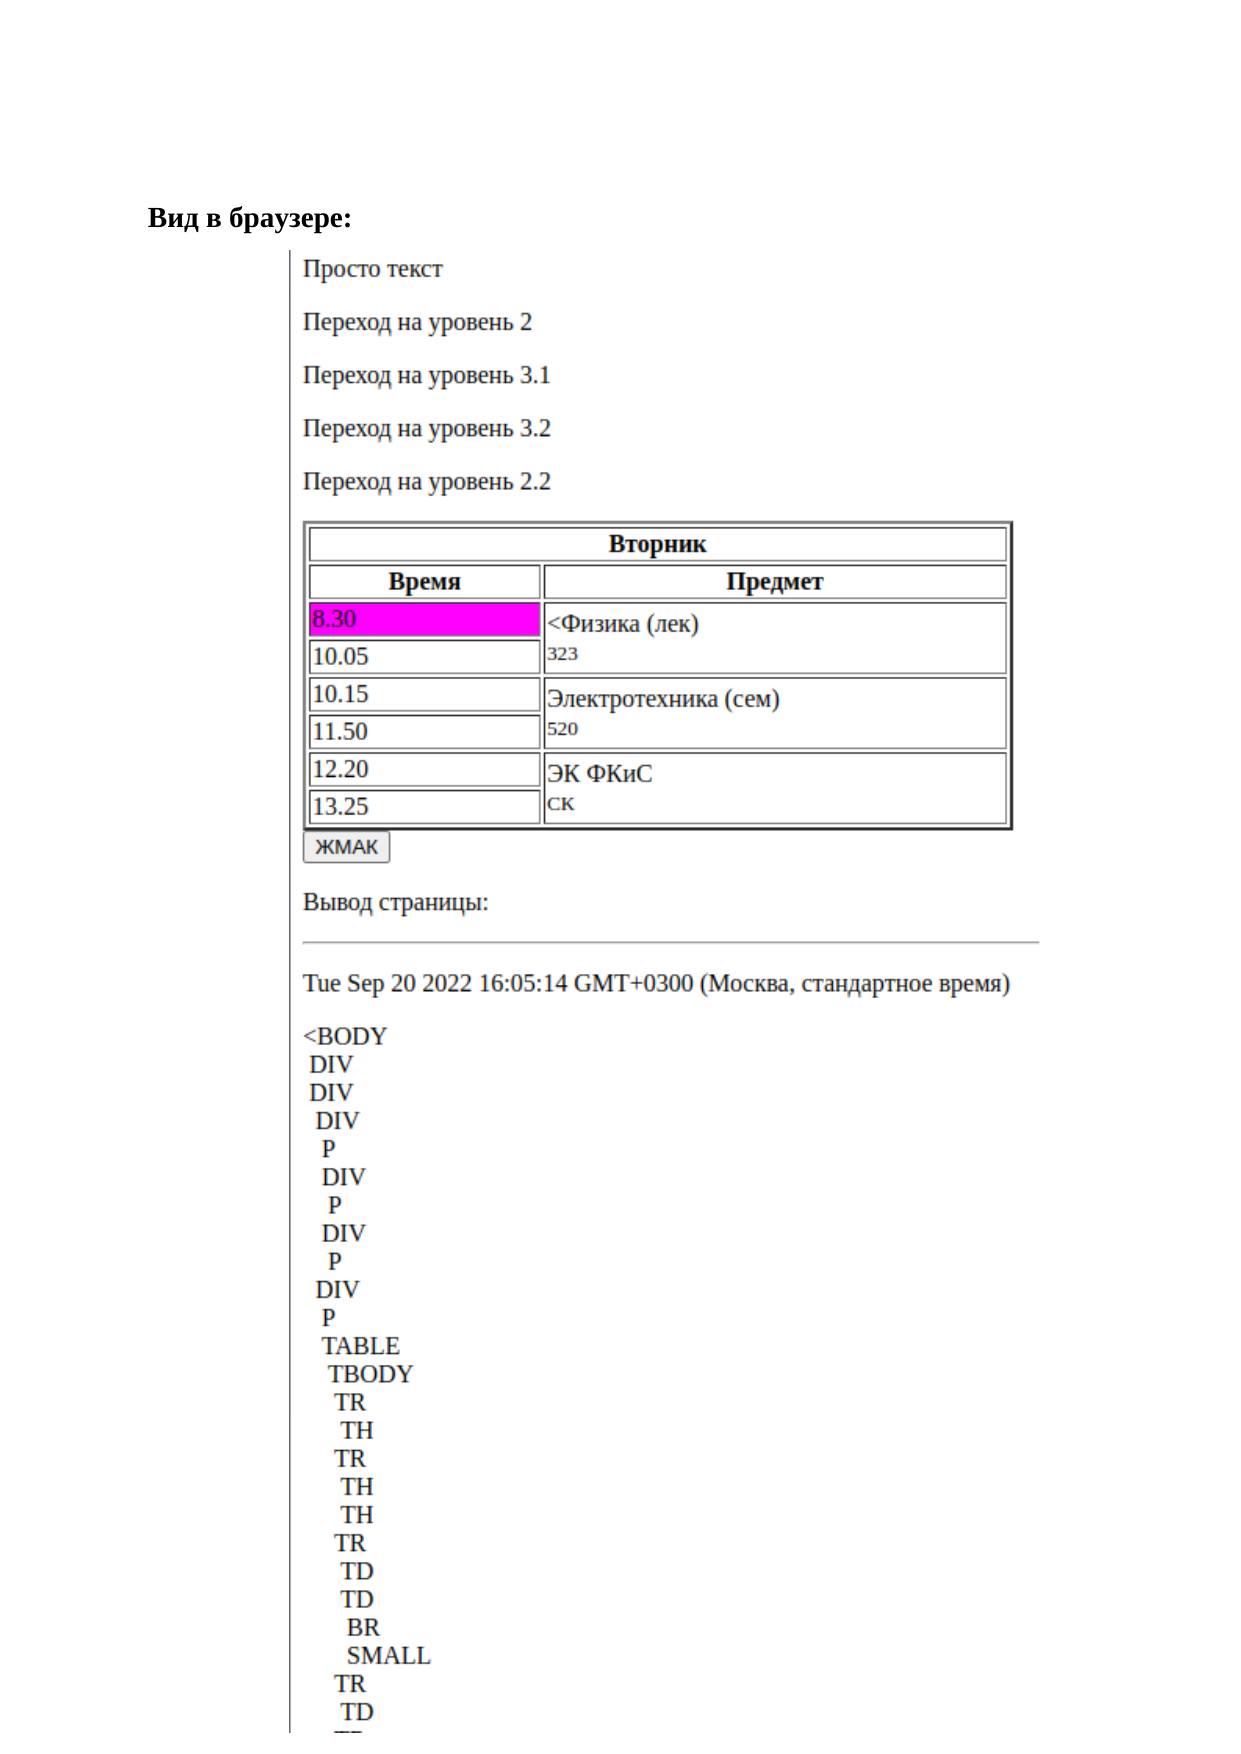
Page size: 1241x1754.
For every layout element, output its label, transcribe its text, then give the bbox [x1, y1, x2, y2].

picture [289, 250, 1040, 1733]
text Вид в браузере: [148, 200, 1181, 233]
